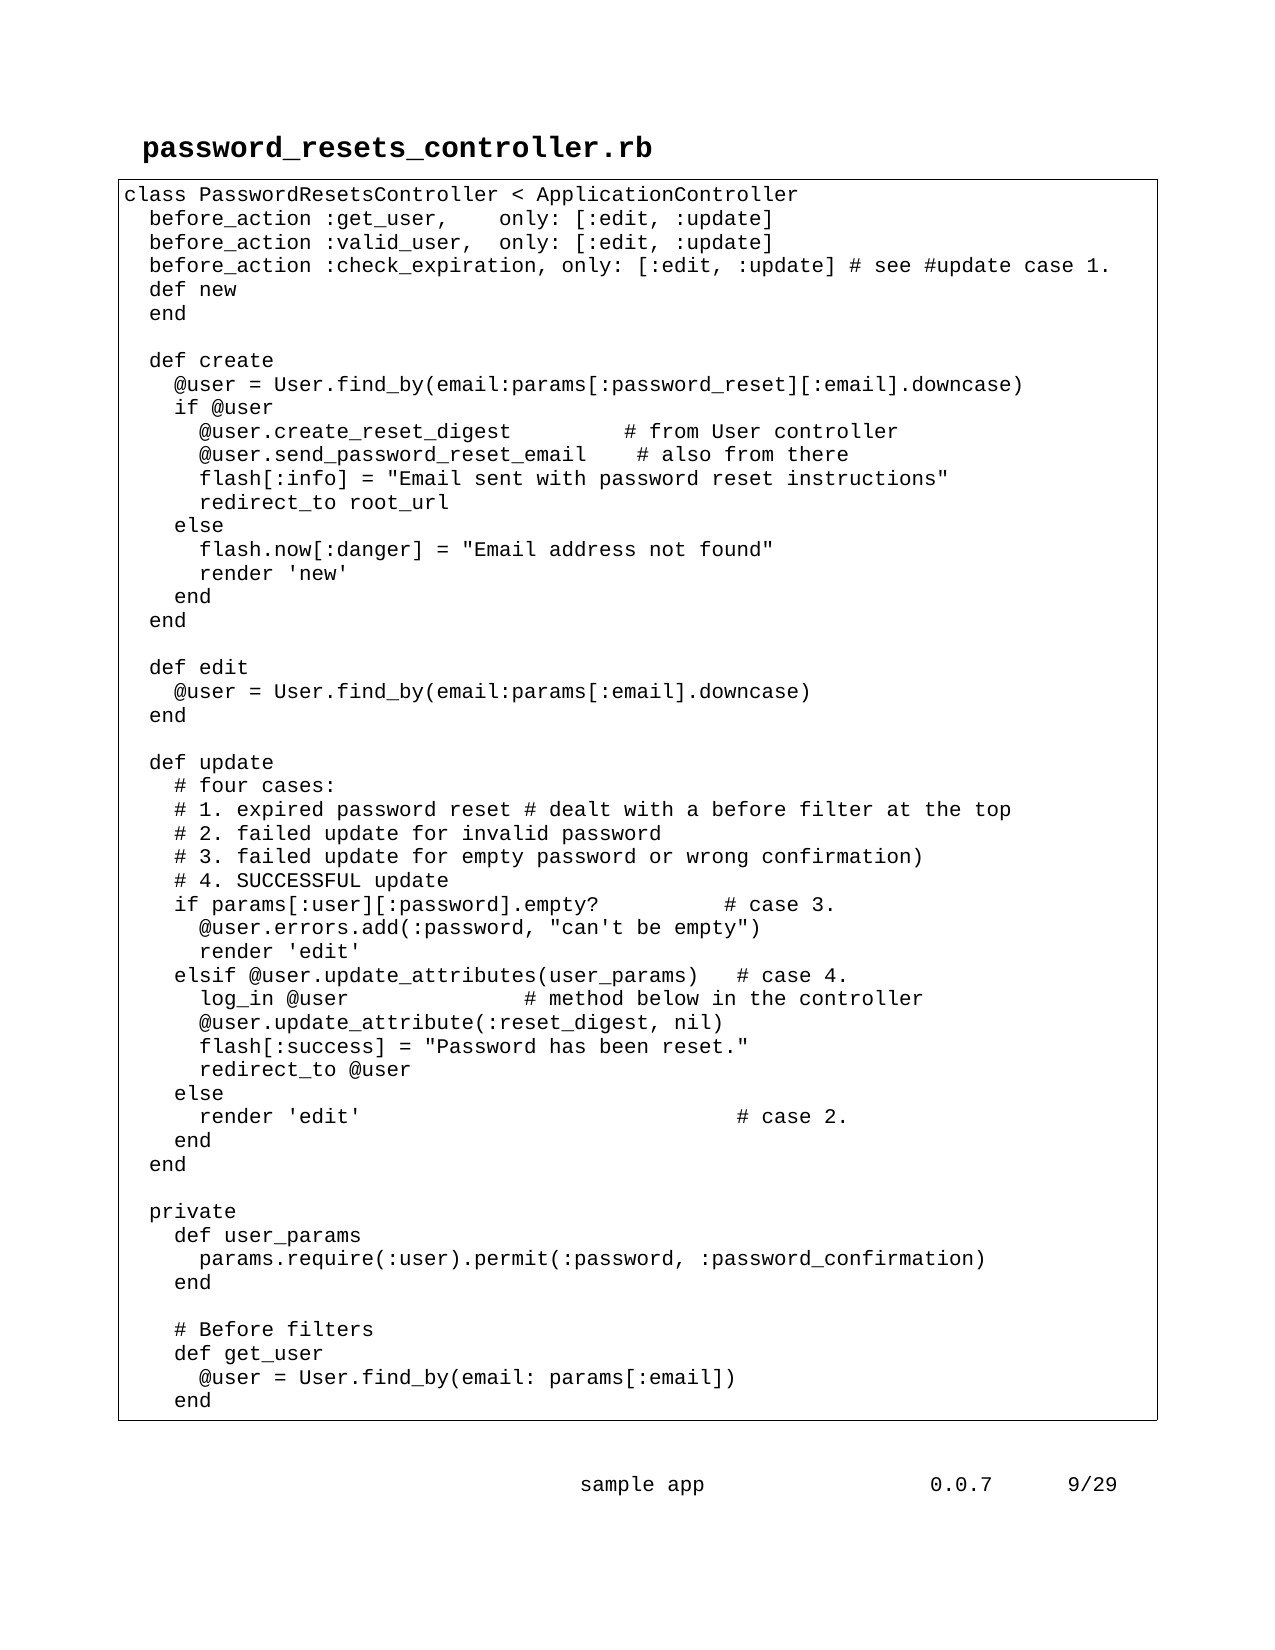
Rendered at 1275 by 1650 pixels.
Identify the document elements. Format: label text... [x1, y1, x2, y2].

subtitle password_resets_controller.rb [142, 133, 1157, 166]
table_header class PasswordResetsController < ApplicationController before_action :get_user, only: [:edit, :update] before_action :valid_user, only: [:edit, :update] before_action :check_expiration, only: [:edit, :update] # see #update case 1. def new end def create @user = User.find_by(email:params[:password_reset][:email].downcase) if @user @user.create_reset_digest # from User controller @user.send_password_reset_email # also from there flash[:info] = "Email sent with password reset instructions" redirect_to root_url else flash.now[:danger] = "Email address not found" render 'new' end end def edit @user = User.find_by(email:params[:email].downcase) end def update # four cases: # 1. expired password reset # dealt with a before filter at the top # 2. failed update for invalid password # 3. failed update for empty password or wrong confirmation) # 4. SUCCESSFUL update if params[:user][:password].empty? # case 3. @user.errors.add(:password, "can't be empty") render 'edit' elsif @user.update_attributes(user_params) # case 4. log_in @user # method below in the controller @user.update_attribute(:reset_digest, nil) flash[:success] = "Password has been reset." redirect_to @user else render 'edit' # case 2. end end private def user_params params.require(:user).permit(:password, :password_confirmation) end # Before filters def get_user @user = User.find_by(email: params[:email]) end [119, 180, 1157, 1420]
